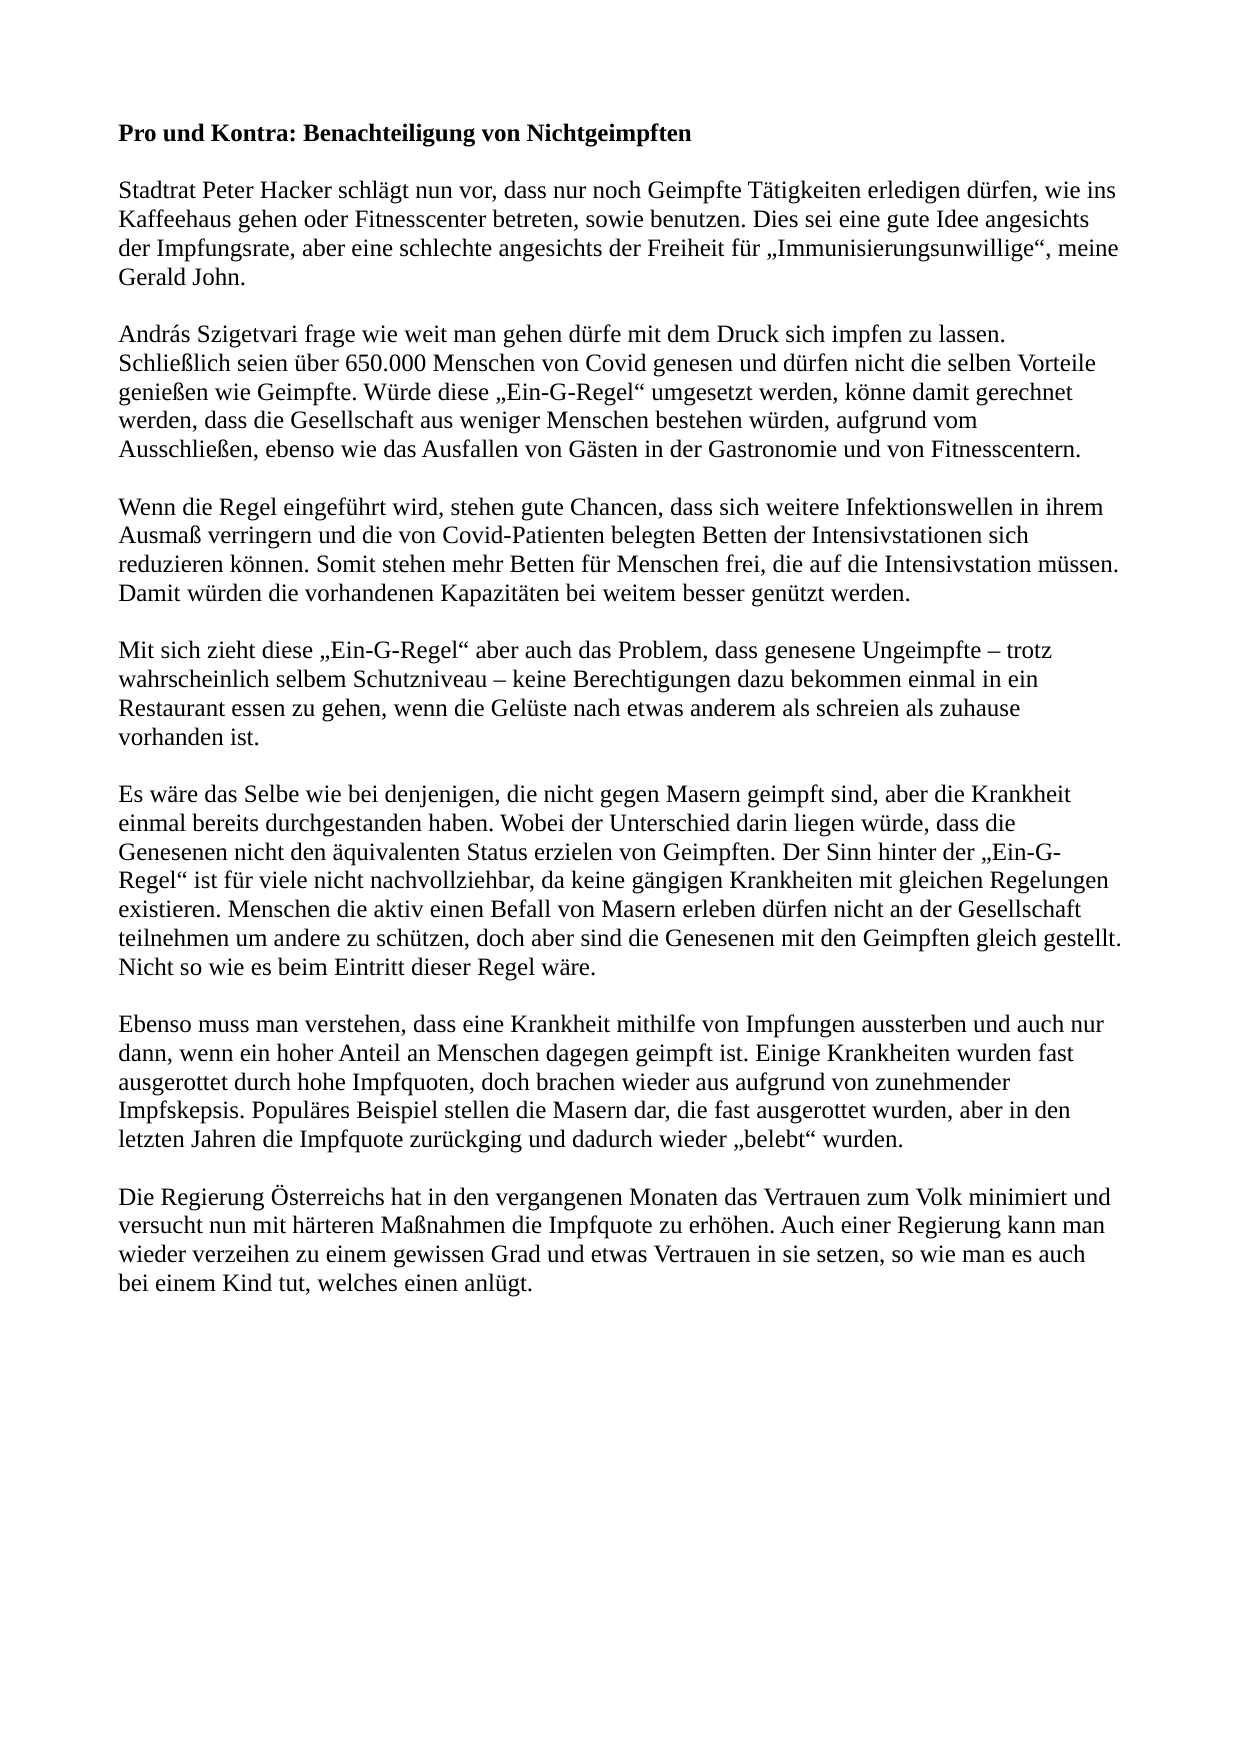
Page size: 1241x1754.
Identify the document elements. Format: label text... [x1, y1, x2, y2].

text Die Regierung Österreichs hat in den vergangenen Monaten das Vertrauen zum Volk minimiert und versucht nun mit härteren Maßnahmen die Impfquote zu erhöhen. Auch einer Regierung kann man wieder verzeihen zu einem gewissen Grad und etwas Vertrauen in sie setzen, so wie man es auch bei einem Kind tut, welches einen anlügt. [118, 1182, 1122, 1297]
text Es wäre das Selbe wie bei denjenigen, die nicht gegen Masern geimpft sind, aber die Krankheit einmal bereits durchgestanden haben. Wobei der Unterschied darin liegen würde, dass die Genesenen nicht den äquivalenten Status erzielen von Geimpften. Der Sinn hinter der „Ein-G-Regel“ ist für viele nicht nachvollziehbar, da keine gängigen Krankheiten mit gleichen Regelungen existieren. Menschen die aktiv einen Befall von Masern erleben dürfen nicht an der Gesellschaft teilnehmen um andere zu schützen, doch aber sind die Genesenen mit den Geimpften gleich gestellt. Nicht so wie es beim Eintritt dieser Regel wäre. [118, 779, 1122, 981]
text Stadtrat Peter Hacker schlägt nun vor, dass nur noch Geimpfte Tätigkeiten erledigen dürfen, wie ins Kaffeehaus gehen oder Fitnesscenter betreten, sowie benutzen. Dies sei eine gute Idee angesichts der Impfungsrate, aber eine schlechte angesichts der Freiheit für „Immunisierungsunwillige“, meine Gerald John. [118, 176, 1122, 291]
text Mit sich zieht diese „Ein-G-Regel“ aber auch das Problem, dass genesene Ungeimpfte – trotz wahrscheinlich selbem Schutzniveau – keine Berechtigungen dazu bekommen einmal in ein Restaurant essen zu gehen, wenn die Gelüste nach etwas anderem als schreien als zuhause vorhanden ist. [118, 636, 1122, 751]
text Pro und Kontra: Benachteiligung von Nichtgeimpften [118, 118, 1122, 147]
text Ebenso muss man verstehen, dass eine Krankheit mithilfe von Impfungen aussterben und auch nur dann, wenn ein hoher Anteil an Menschen dagegen geimpft ist. Einige Krankheiten wurden fast ausgerottet durch hohe Impfquoten, doch brachen wieder aus aufgrund von zunehmender Impfskepsis. Populäres Beispiel stellen die Masern dar, die fast ausgerottet wurden, aber in den letzten Jahren die Impfquote zurückging und dadurch wieder „belebt“ wurden. [118, 1009, 1122, 1153]
text Wenn die Regel eingeführt wird, stehen gute Chancen, dass sich weitere Infektionswellen in ihrem Ausmaß verringern und die von Covid-Patienten belegten Betten der Intensivstationen sich reduzieren können. Somit stehen mehr Betten für Menschen frei, die auf die Intensivstation müssen. Damit würden die vorhandenen Kapazitäten bei weitem besser genützt werden. [118, 492, 1122, 607]
text András Szigetvari frage wie weit man gehen dürfe mit dem Druck sich impfen zu lassen. Schließlich seien über 650.000 Menschen von Covid genesen und dürfen nicht die selben Vorteile genießen wie Geimpfte. Würde diese „Ein-G-Regel“ umgesetzt werden, könne damit gerechnet werden, dass die Gesellschaft aus weniger Menschen bestehen würden, aufgrund vom Ausschließen, ebenso wie das Ausfallen von Gästen in der Gastronomie und von Fitnesscentern. [118, 319, 1122, 463]
